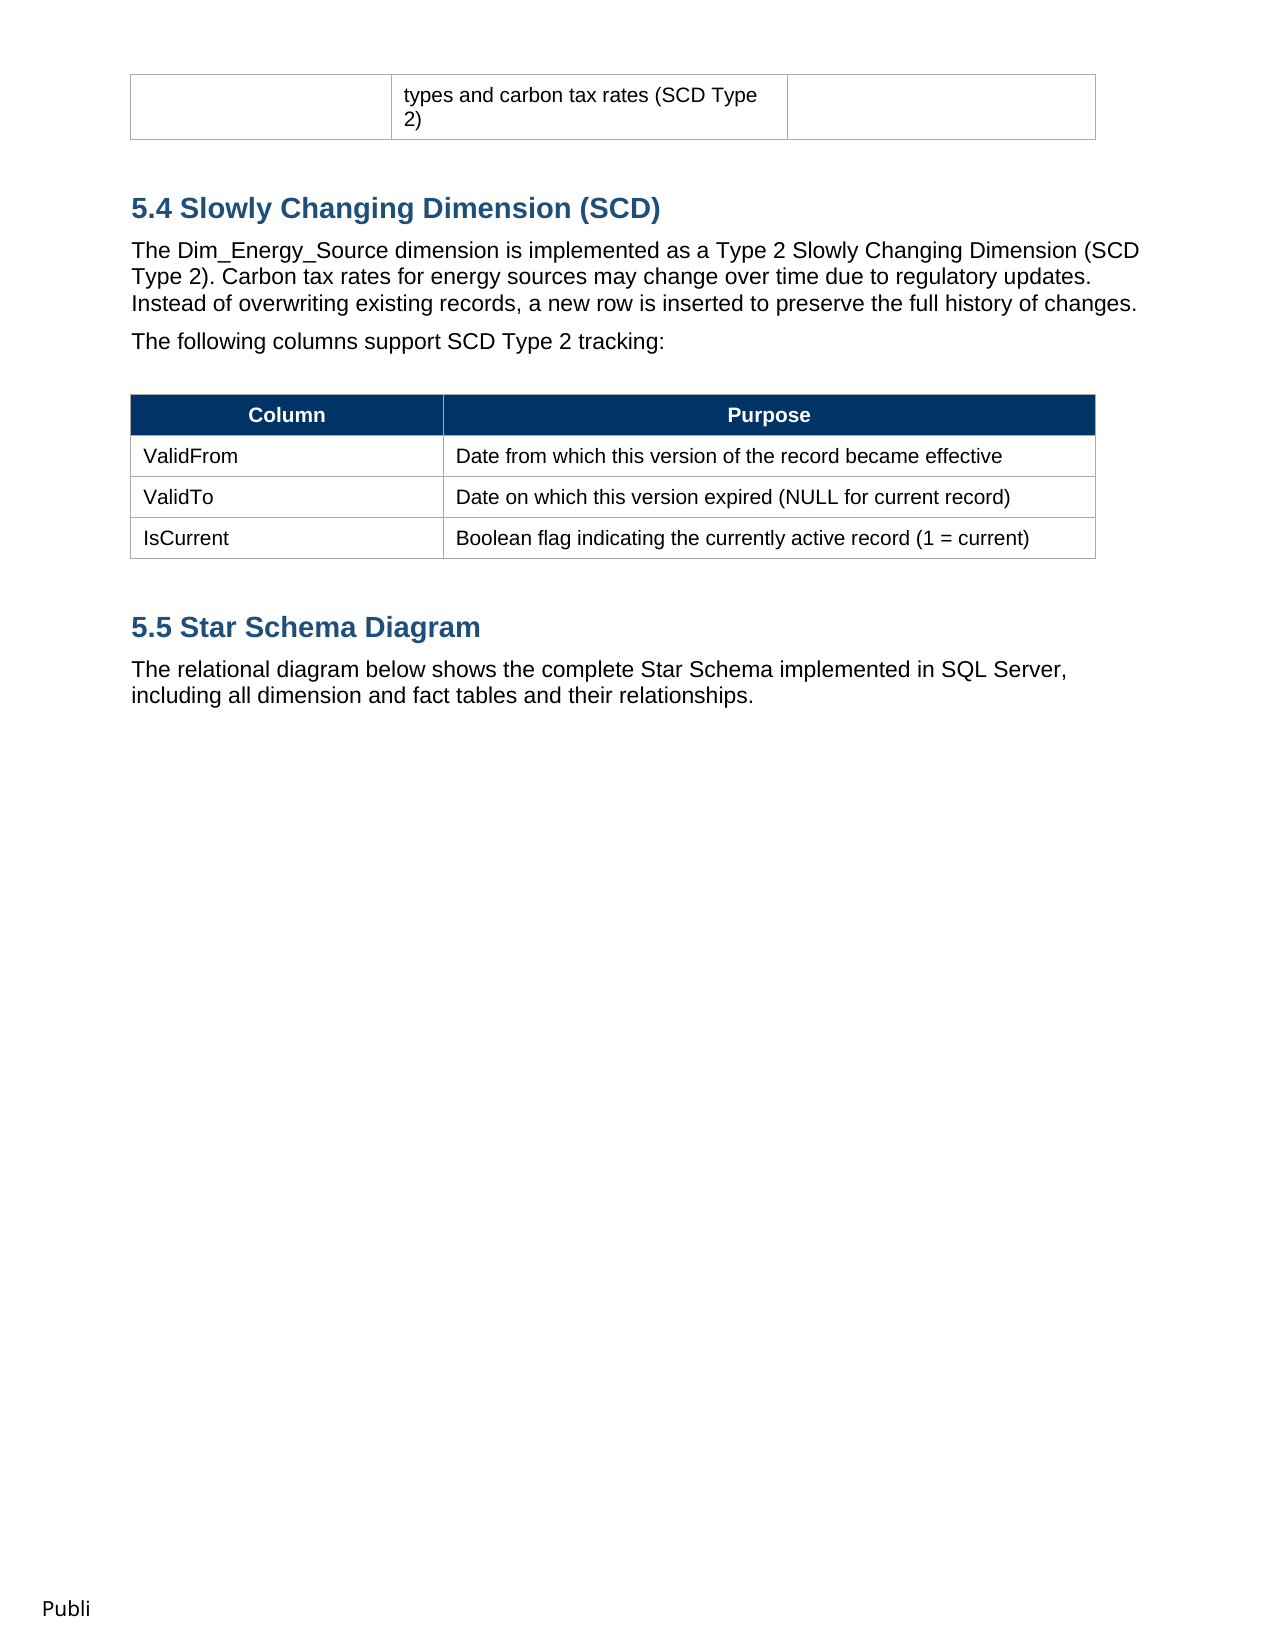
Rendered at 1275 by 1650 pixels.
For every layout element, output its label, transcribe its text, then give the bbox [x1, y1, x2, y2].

table_cell types and carbon tax rates (SCD Type 2) [392, 75, 787, 139]
table_cell Date on which this version expired (NULL for current record) [444, 477, 1095, 517]
table_cell Date from which this version of the record became effective [444, 436, 1095, 476]
table_header Column [131, 395, 443, 435]
subtitle 5.5 Star Schema Diagram [131, 610, 1144, 643]
table_cell ValidTo [131, 477, 443, 517]
table_cell ValidFrom [131, 436, 443, 476]
text The Dim_Energy_Source dimension is implemented as a Type 2 Slowly Changing Dimension (SCD Type 2). Carbon tax rates for energy sources may change over time due to regulatory updates. Instead of overwriting existing records, a new row is inserted to preserve the full history of changes. [131, 237, 1144, 316]
table_cell IsCurrent [131, 518, 443, 558]
table_cell [788, 75, 1095, 139]
subtitle 5.4 Slowly Changing Dimension (SCD) [131, 191, 1144, 224]
table_cell [131, 75, 391, 139]
text The relational diagram below shows the complete Star Schema implemented in SQL Server, including all dimension and fact tables and their relationships. [131, 656, 1144, 709]
text The following columns support SCD Type 2 tracking: [131, 328, 1144, 355]
table_header Purpose [444, 395, 1095, 435]
table_cell Boolean flag indicating the currently active record (1 = current) [444, 518, 1095, 558]
